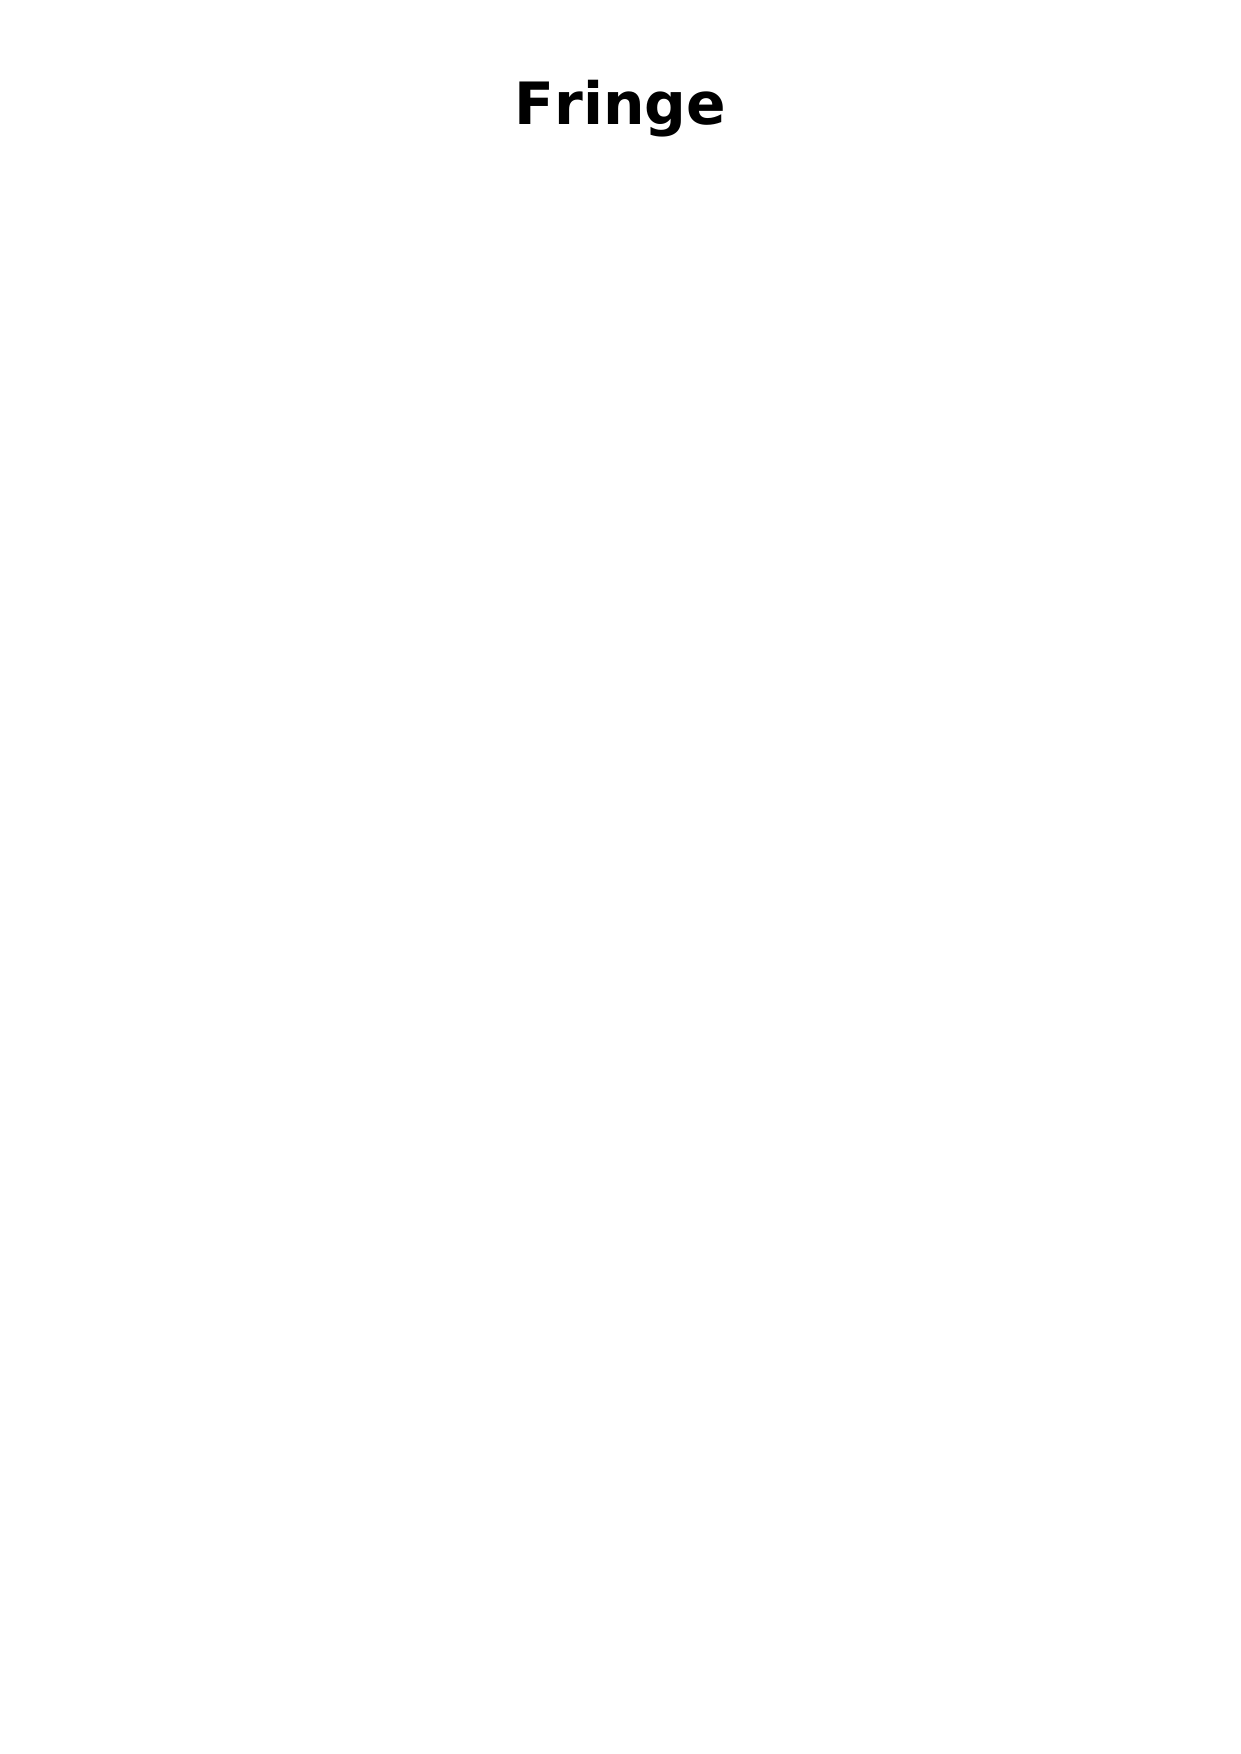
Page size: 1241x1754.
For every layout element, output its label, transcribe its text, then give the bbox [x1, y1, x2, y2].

title Fringe [71, 71, 1169, 138]
